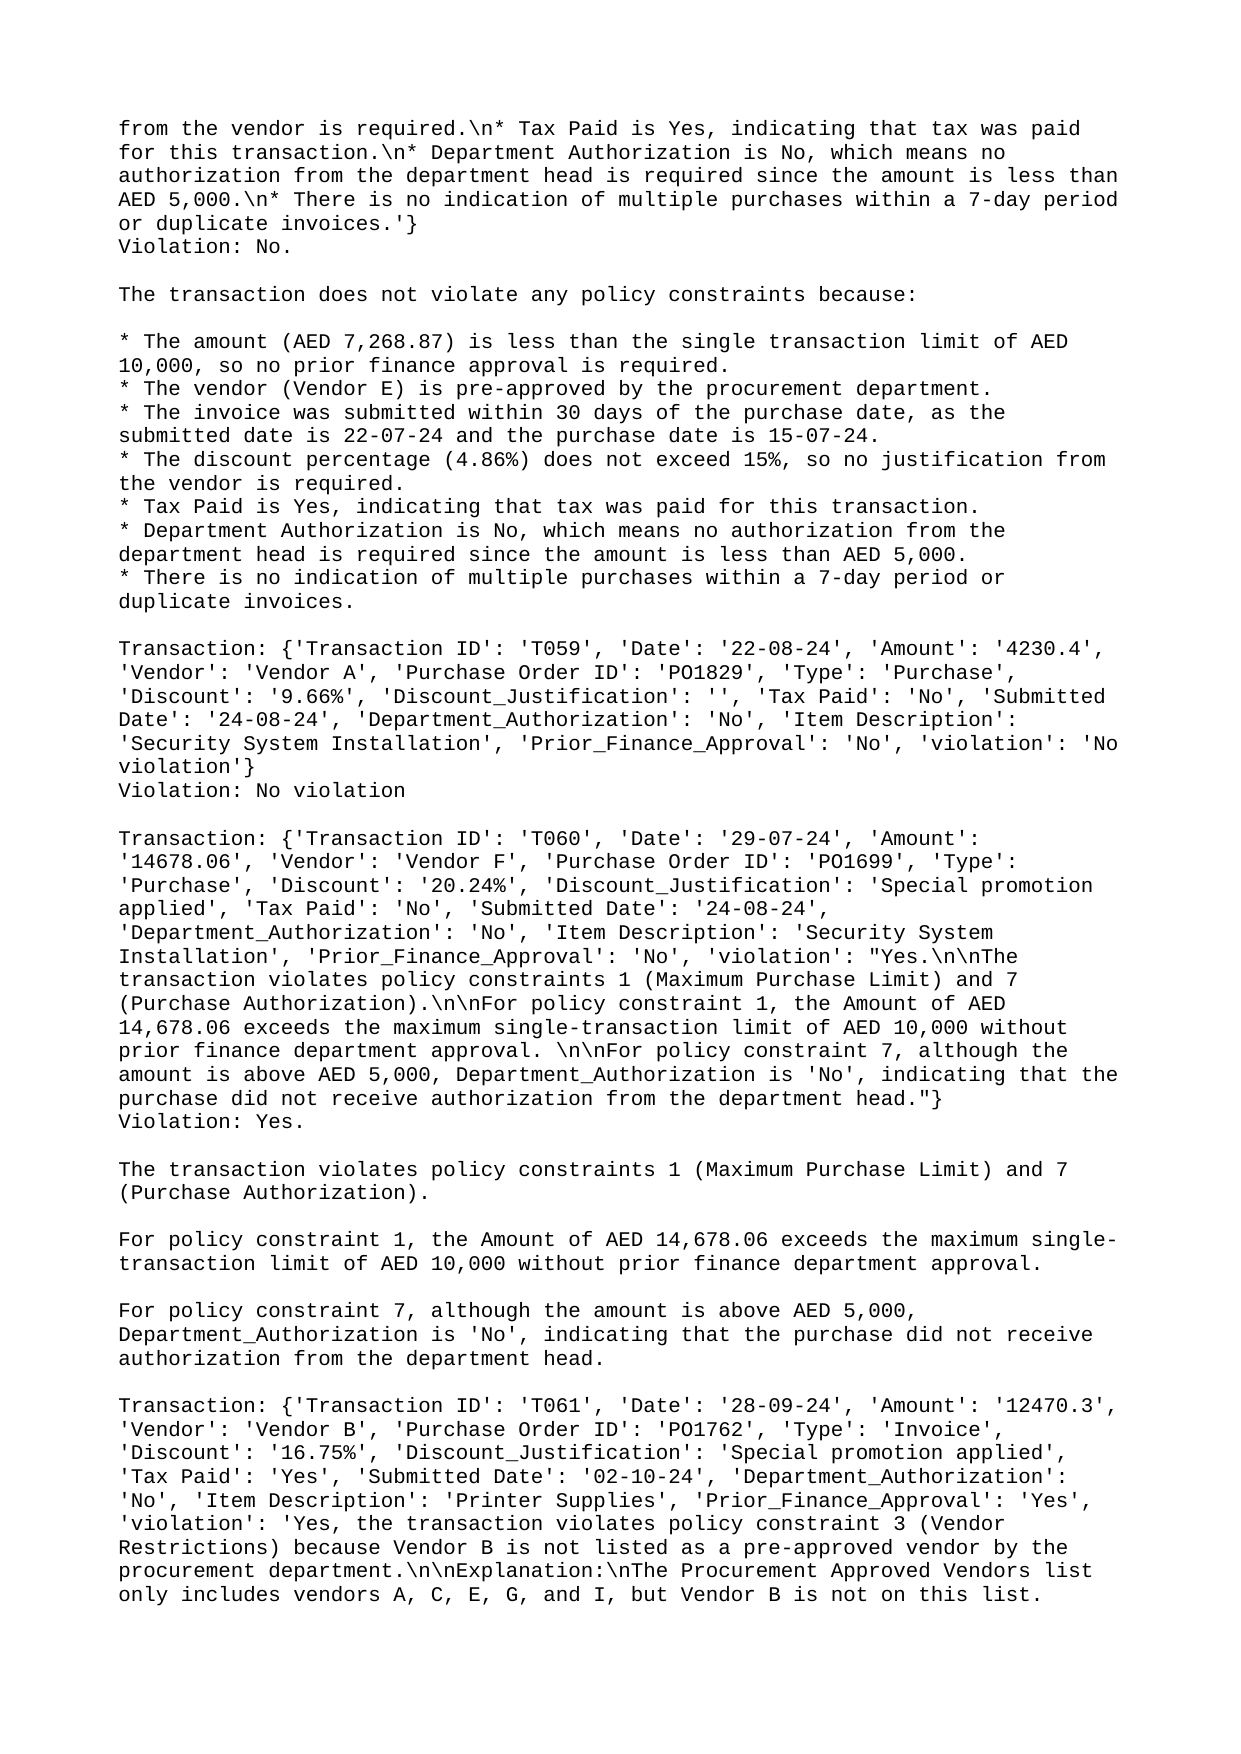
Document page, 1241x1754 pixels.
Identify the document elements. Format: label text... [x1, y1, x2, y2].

text * There is no indication of multiple purchases within a 7-day period or duplicate invoices. [118, 567, 1122, 615]
text The transaction does not violate any policy constraints because: [118, 284, 1122, 307]
text * The vendor (Vendor E) is pre-approved by the procurement department. [118, 378, 1122, 402]
text Violation: No violation [118, 780, 1122, 804]
text Transaction: {'Transaction ID': 'T059', 'Date': '22-08-24', 'Amount': '4230.4', 'Vendor': 'Vendor A', 'Purchase Order ID': 'PO1829', 'Type': 'Purchase', 'Discount': '9.66%', 'Discount_Justification': '', 'Tax Paid': 'No', 'Submitted Date': '24-08-24', 'Department_Authorization': 'No', 'Item Description': 'Security System Installation', 'Prior_Finance_Approval': 'No', 'violation': 'No violation'} [118, 638, 1122, 780]
text Transaction: {'Transaction ID': 'T060', 'Date': '29-07-24', 'Amount': '14678.06', 'Vendor': 'Vendor F', 'Purchase Order ID': 'PO1699', 'Type': 'Purchase', 'Discount': '20.24%', 'Discount_Justification': 'Special promotion applied', 'Tax Paid': 'No', 'Submitted Date': '24-08-24', 'Department_Authorization': 'No', 'Item Description': 'Security System Installation', 'Prior_Finance_Approval': 'No', 'violation': "Yes.\n\nThe transaction violates policy constraints 1 (Maximum Purchase Limit) and 7 (Purchase Authorization).\n\nFor policy constraint 1, the Amount of AED 14,678.06 exceeds the maximum single-transaction limit of AED 10,000 without prior finance department approval. \n\nFor policy constraint 7, although the amount is above AED 5,000, Department_Authorization is 'No', indicating that the purchase did not receive authorization from the department head."} [118, 827, 1122, 1111]
text from the vendor is required.\n* Tax Paid is Yes, indicating that tax was paid for this transaction.\n* Department Authorization is No, which means no authorization from the department head is required since the amount is less than AED 5,000.\n* There is no indication of multiple purchases within a 7-day period or duplicate invoices.'} [118, 118, 1122, 236]
text Violation: No. [118, 236, 1122, 260]
text For policy constraint 7, although the amount is above AED 5,000, Department_Authorization is 'No', indicating that the purchase did not receive authorization from the department head. [118, 1300, 1122, 1371]
text * Tax Paid is Yes, indicating that tax was paid for this transaction. [118, 496, 1122, 520]
text * The discount percentage (4.86%) does not exceed 15%, so no justification from the vendor is required. [118, 449, 1122, 496]
text Violation: Yes. [118, 1111, 1122, 1135]
text The transaction violates policy constraints 1 (Maximum Purchase Limit) and 7 (Purchase Authorization). [118, 1158, 1122, 1206]
text * The amount (AED 7,268.87) is less than the single transaction limit of AED 10,000, so no prior finance approval is required. [118, 331, 1122, 378]
text * The invoice was submitted within 30 days of the purchase date, as the submitted date is 22-07-24 and the purchase date is 15-07-24. [118, 402, 1122, 449]
text For policy constraint 1, the Amount of AED 14,678.06 exceeds the maximum single-transaction limit of AED 10,000 without prior finance department approval. [118, 1229, 1122, 1277]
text Transaction: {'Transaction ID': 'T061', 'Date': '28-09-24', 'Amount': '12470.3', 'Vendor': 'Vendor B', 'Purchase Order ID': 'PO1762', 'Type': 'Invoice', 'Discount': '16.75%', 'Discount_Justification': 'Special promotion applied', 'Tax Paid': 'Yes', 'Submitted Date': '02-10-24', 'Department_Authorization': 'No', 'Item Description': 'Printer Supplies', 'Prior_Finance_Approval': 'Yes', 'violation': 'Yes, the transaction violates policy constraint 3 (Vendor Restrictions) because Vendor B is not listed as a pre-approved vendor by the procurement department.\n\nExplanation:\nThe Procurement Approved Vendors list only includes vendors A, C, E, G, and I, but Vendor B is not on this list. [118, 1395, 1122, 1608]
text * Department Authorization is No, which means no authorization from the department head is required since the amount is less than AED 5,000. [118, 520, 1122, 567]
